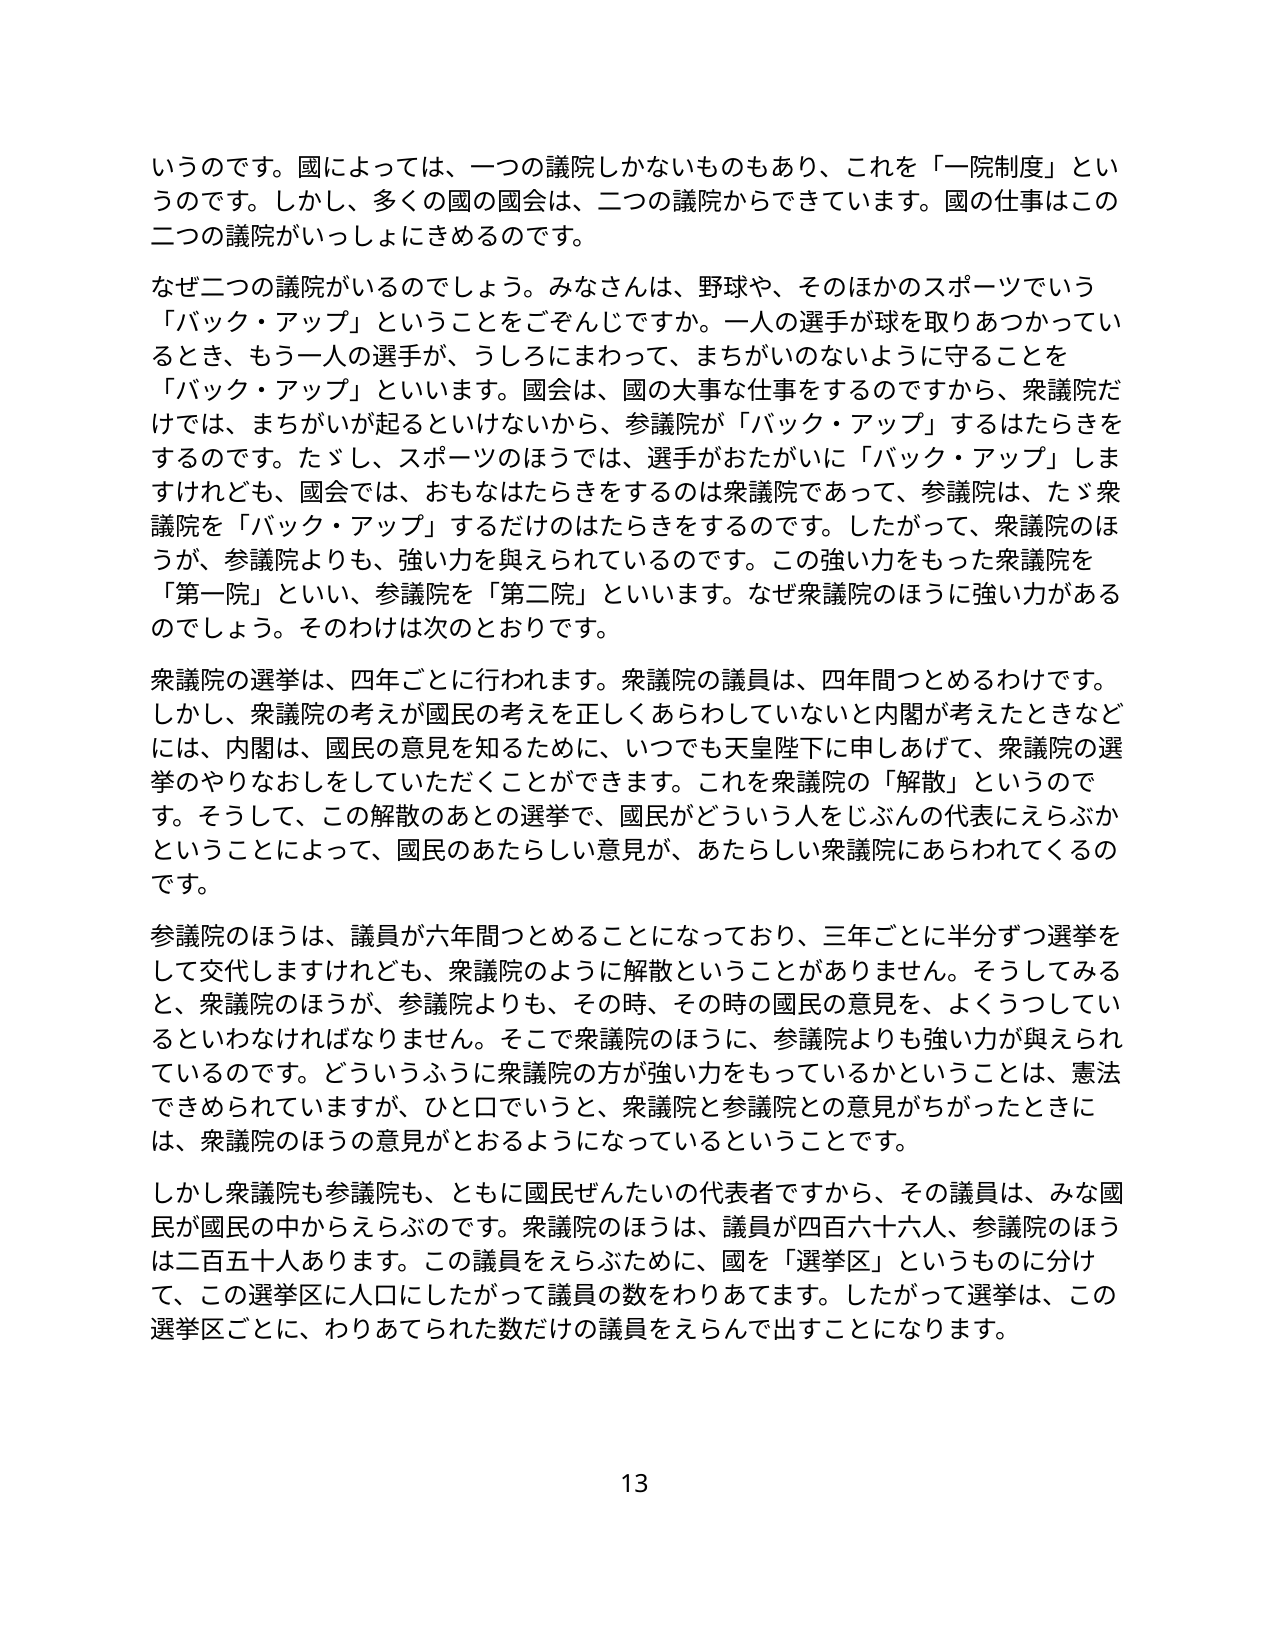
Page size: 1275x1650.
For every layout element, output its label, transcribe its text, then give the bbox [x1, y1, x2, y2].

text 衆議院の選挙は、四年ごとに行われます。衆議院の議員は、四年間つとめるわけです。しかし、衆議院の考えが國民の考えを正しくあらわしていないと内閣が考えたときなどには、内閣は、國民の意見を知るために、いつでも天皇陛下に申しあげて、衆議院の選挙のやりなおしをしていただくことができます。これを衆議院の「解散」というのです。そうして、この解散のあとの選挙で、國民がどういう人をじぶんの代表にえらぶかということによって、國民のあたらしい意見が、あたらしい衆議院にあらわれてくるのです。 [150, 663, 1125, 901]
text なぜ二つの議院がいるのでしょう。みなさんは、野球や、そのほかのスポーツでいう「バック・アップ」ということをごぞんじですか。一人の選手が球を取りあつかっているとき、もう一人の選手が、うしろにまわって、まちがいのないように守ることを「バック・アップ」といいます。國会は、國の大事な仕事をするのですから、衆議院だけでは、まちがいが起るといけないから、参議院が「バック・アップ」するはたらきをするのです。たゞし、スポーツのほうでは、選手がおたがいに「バック・アップ」しますけれども、國会では、おもなはたらきをするのは衆議院であって、参議院は、たゞ衆議院を「バック・アップ」するだけのはたらきをするのです。したがって、衆議院のほうが、参議院よりも、強い力を與えられているのです。この強い力をもった衆議院を「第一院」といい、参議院を「第二院」といいます。なぜ衆議院のほうに強い力があるのでしょう。そのわけは次のとおりです。 [150, 270, 1125, 645]
text しかし衆議院も参議院も、ともに國民ぜんたいの代表者ですから、その議員は、みな國民が國民の中からえらぶのです。衆議院のほうは、議員が四百六十六人、参議院のほうは二百五十人あります。この議員をえらぶために、國を「選挙区」というものに分けて、この選挙区に人口にしたがって議員の数をわりあてます。したがって選挙は、この選挙区ごとに、わりあてられた数だけの議員をえらんで出すことになります。 [150, 1175, 1125, 1346]
text 参議院のほうは、議員が六年間つとめることになっており、三年ごとに半分ずつ選挙をして交代しますけれども、衆議院のように解散ということがありません。そうしてみると、衆議院のほうが、参議院よりも、その時、その時の國民の意見を、よくうつしているといわなければなりません。そこで衆議院のほうに、参議院よりも強い力が與えられているのです。どういうふうに衆議院の方が強い力をもっているかということは、憲法できめられていますが、ひと口でいうと、衆議院と参議院との意見がちがったときには、衆議院のほうの意見がとおるようになっているということです。 [150, 919, 1125, 1157]
text いうのです。國によっては、一つの議院しかないものもあり、これを「一院制度」というのです。しかし、多くの國の國会は、二つの議院からできています。國の仕事はこの二つの議院がいっしょにきめるのです。 [150, 150, 1125, 252]
